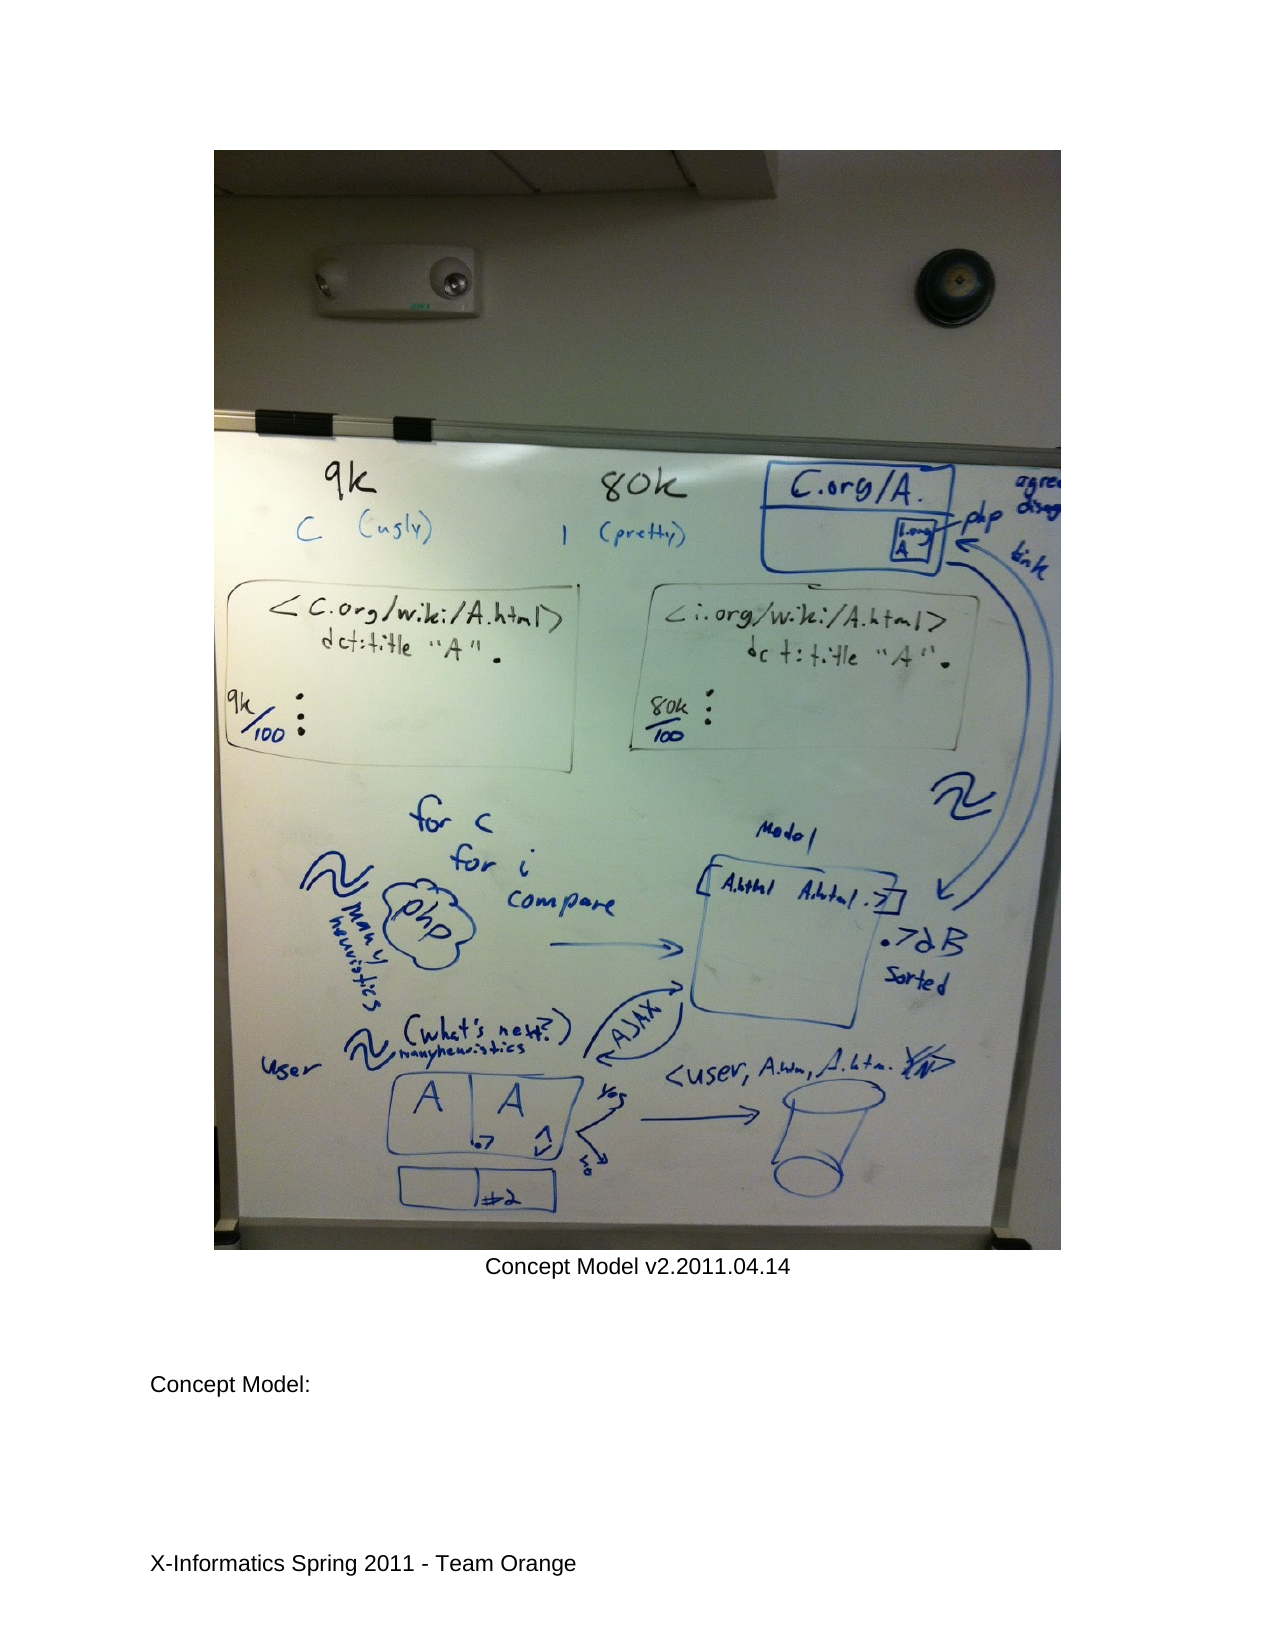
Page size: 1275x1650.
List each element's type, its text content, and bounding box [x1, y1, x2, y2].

text Concept Model: [150, 1371, 1125, 1397]
picture [214, 150, 1061, 1250]
text Concept Model v2.2011.04.14 [150, 1254, 1125, 1279]
